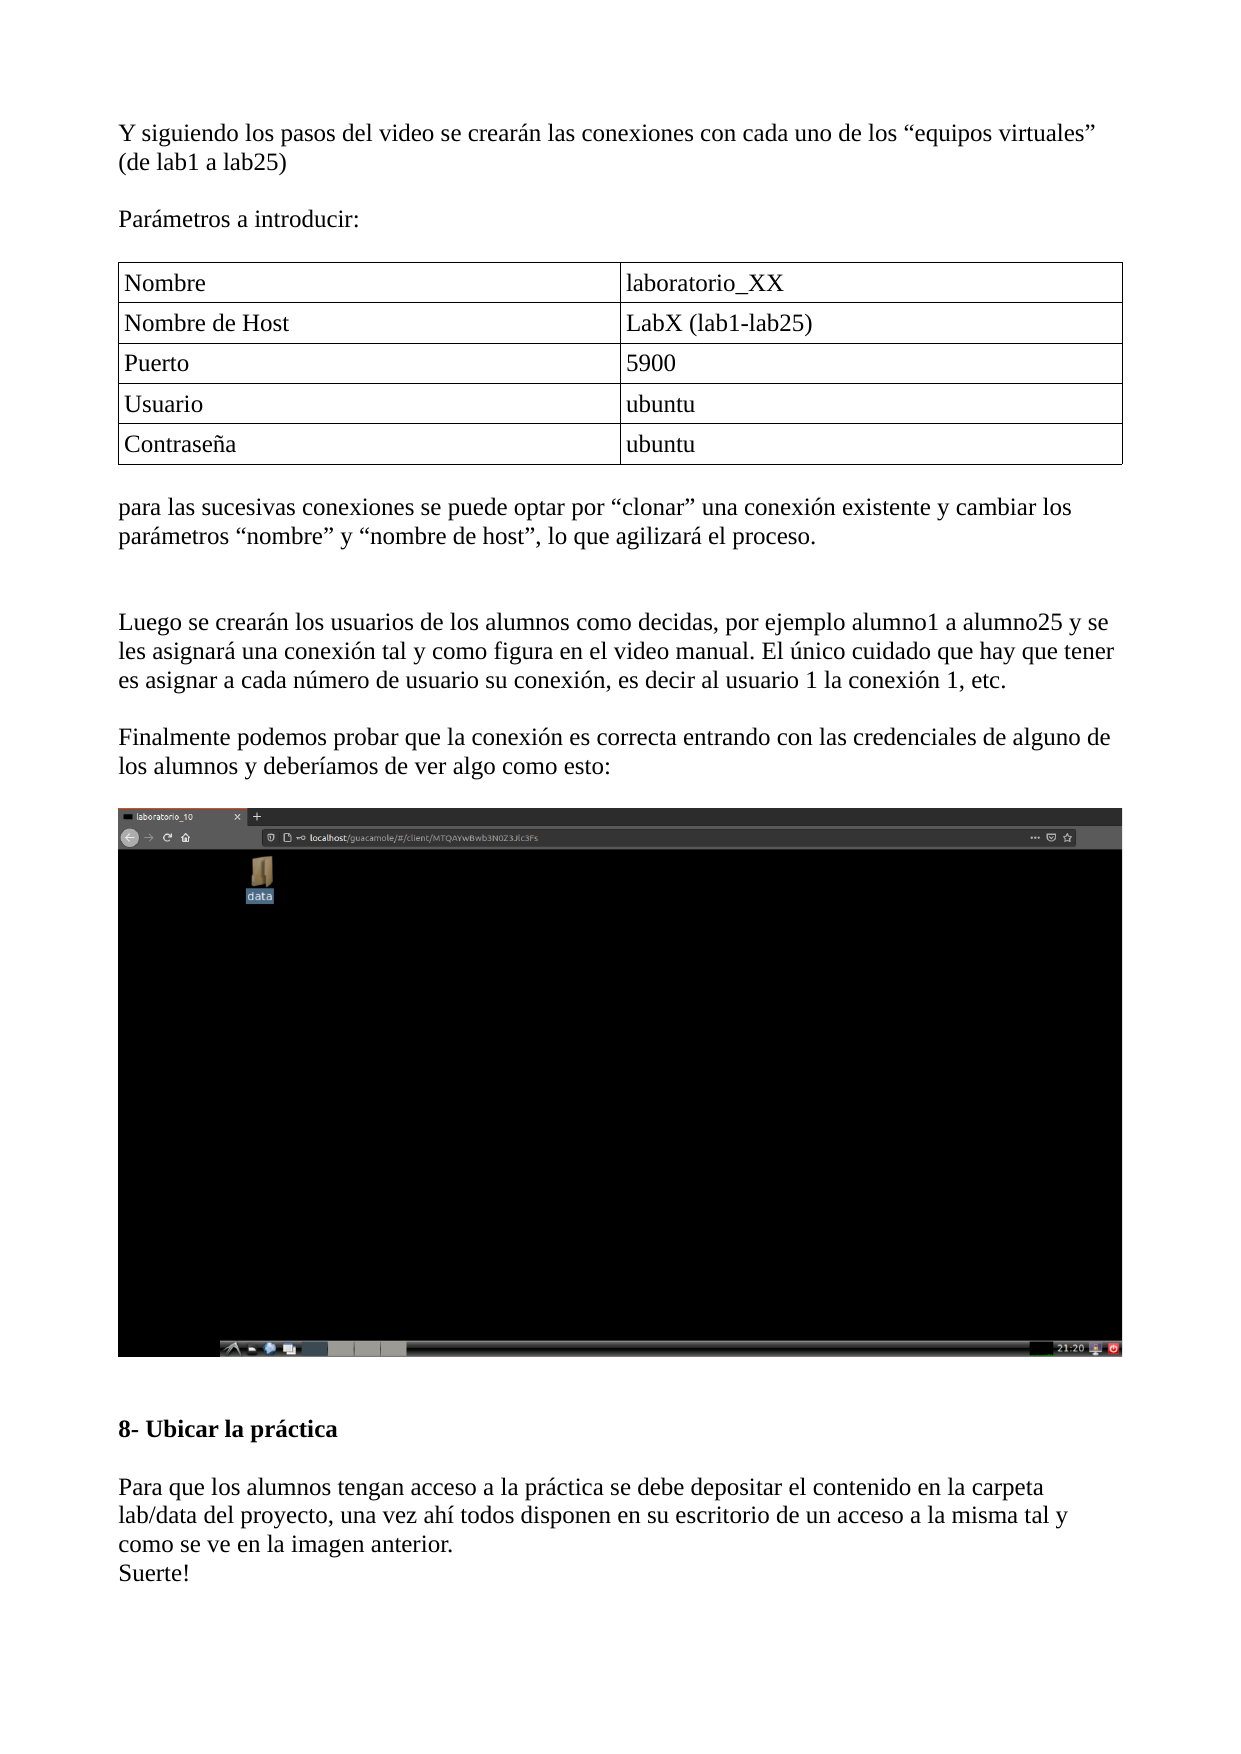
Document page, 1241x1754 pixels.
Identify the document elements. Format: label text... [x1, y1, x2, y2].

table_cell Usuario [119, 384, 620, 423]
text Luego se crearán los usuarios de los alumnos como decidas, por ejemplo alumno1 a alumno25 y se les asignará una conexión tal y como figura en el video manual. El único cuidado que hay que tener es asignar a cada número de usuario su conexión, es decir al usuario 1 la conexión 1, etc. [118, 607, 1122, 693]
text para las sucesivas conexiones se puede optar por “clonar” una conexión existente y cambiar los parámetros “nombre” y “nombre de host”, lo que agilizará el proceso. [118, 492, 1122, 550]
text Y siguiendo los pasos del video se crearán las conexiones con cada uno de los “equipos virtuales” (de lab1 a lab25) [118, 118, 1122, 176]
table_cell Nombre de Host [119, 303, 620, 342]
text Parámetros a introducir: [118, 204, 1122, 233]
table_cell ubuntu [621, 384, 1122, 423]
table_cell Puerto [119, 344, 620, 383]
table_cell LabX (lab1-lab25) [621, 303, 1122, 342]
text 8- Ubicar la práctica [118, 1414, 1122, 1443]
text Suerte! [118, 1558, 1122, 1587]
text Finalmente podemos probar que la conexión es correcta entrando con las credenciales de alguno de los alumnos y deberíamos de ver algo como esto: [118, 722, 1122, 780]
table_cell 5900 [621, 344, 1122, 383]
table_header Nombre [119, 263, 620, 302]
table_cell ubuntu [621, 424, 1122, 463]
table_cell Contraseña [119, 424, 620, 463]
text Para que los alumnos tengan acceso a la práctica se debe depositar el contenido en la carpeta lab/data del proyecto, una vez ahí todos disponen en su escritorio de un acceso a la misma tal y como se ve en la imagen anterior. [118, 1472, 1122, 1558]
picture [118, 808, 1123, 1357]
table_header laboratorio_XX [621, 263, 1122, 302]
